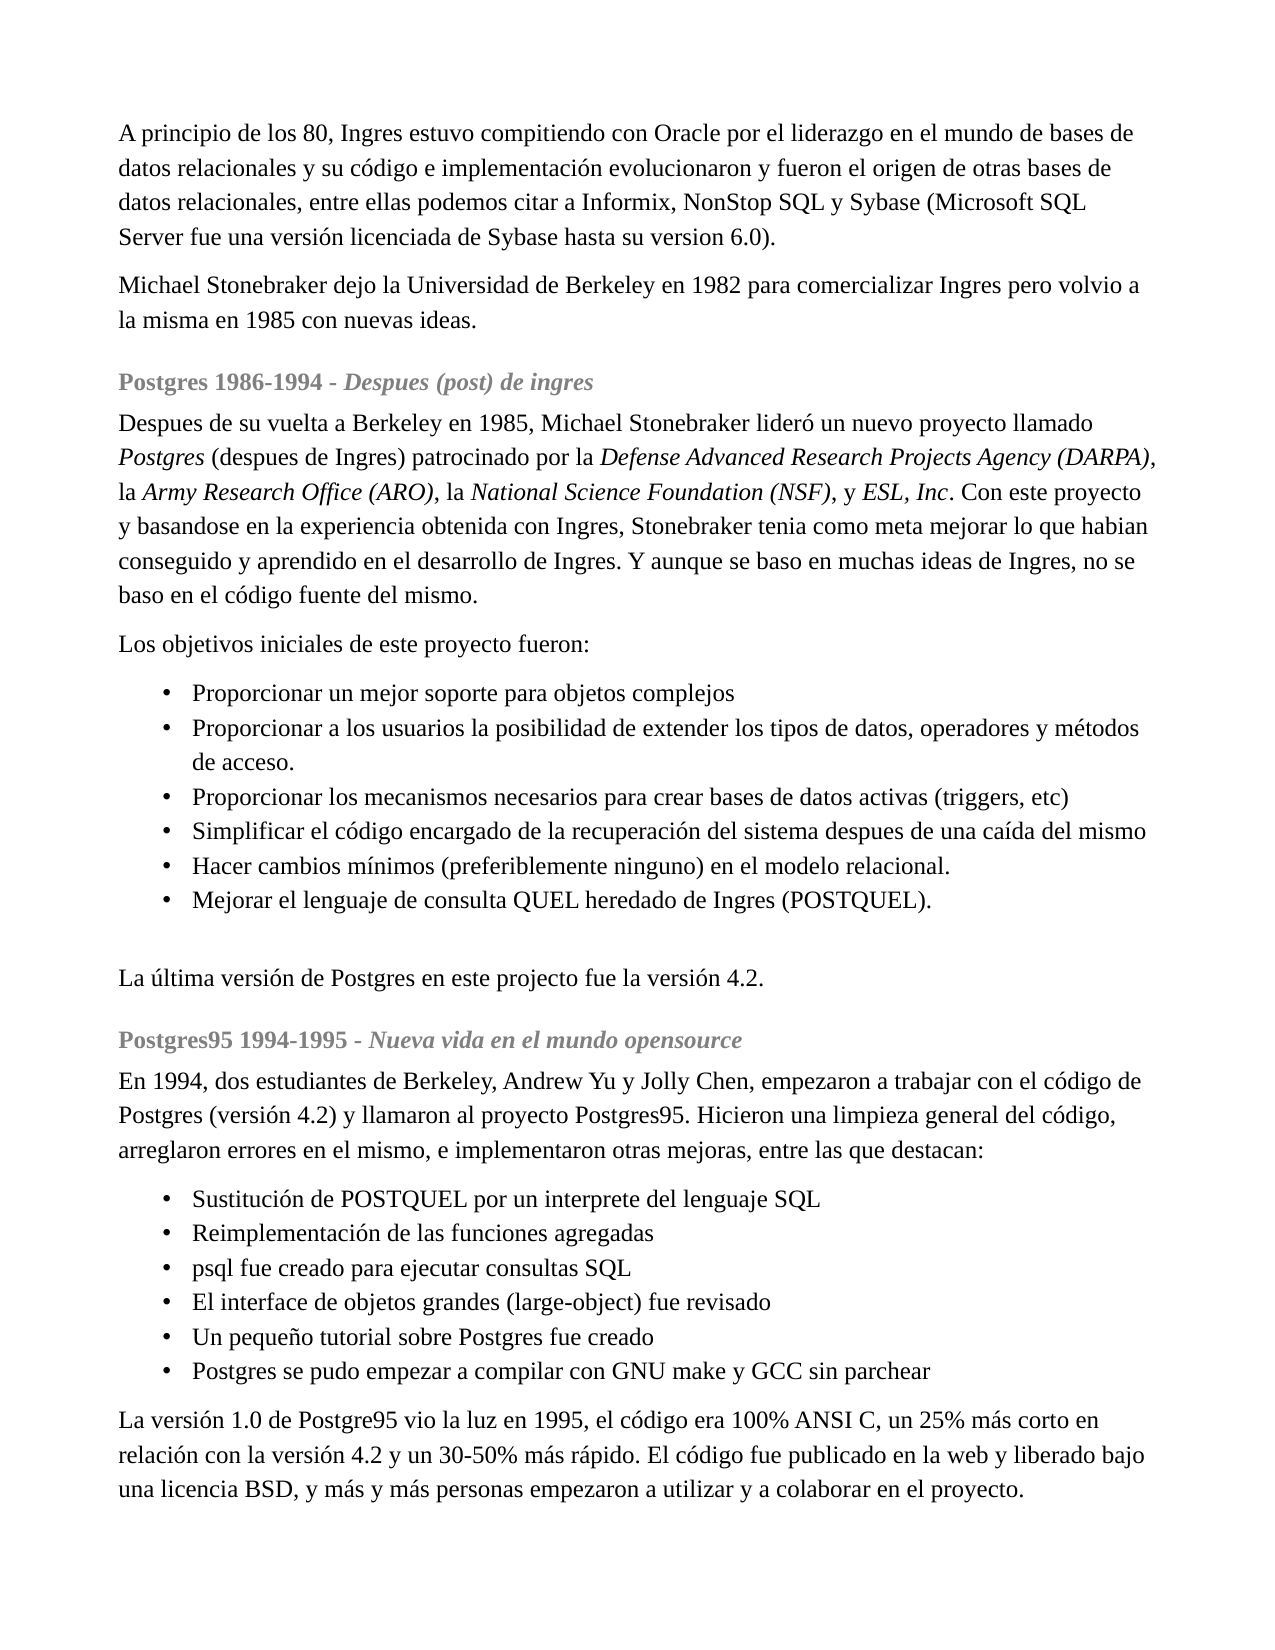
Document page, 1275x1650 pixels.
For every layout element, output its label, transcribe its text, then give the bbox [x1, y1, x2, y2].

list Proporcionar un mejor soporte para objetos complejos [162, 678, 1157, 707]
text Los objetivos iniciales de este proyecto fueron: [118, 629, 1157, 658]
text La versión 1.0 de Postgre95 vio la luz en 1995, el código era 100% ANSI C, un 25% más corto en relación con la versión 4.2 y un 30-50% más rápido. El código fue publicado en la web y liberado bajo una licencia BSD, y más y más personas empezaron a utilizar y a colaborar en el proyecto. [118, 1405, 1157, 1503]
list Mejorar el lenguaje de consulta QUEL heredado de Ingres (POSTQUEL). [162, 885, 1157, 914]
list Sustitución de POSTQUEL por un interprete del lenguaje SQL [162, 1184, 1157, 1213]
list psql fue creado para ejecutar consultas SQL [162, 1253, 1157, 1282]
text En 1994, dos estudiantes de Berkeley, Andrew Yu y Jolly Chen, empezaron a trabajar con el código de Postgres (versión 4.2) y llamaron al proyecto Postgres95. Hicieron una limpieza general del código, arreglaron errores en el mismo, e implementaron otras mejoras, entre las que destacan: [118, 1066, 1157, 1164]
list Un pequeño tutorial sobre Postgres fue creado [162, 1322, 1157, 1351]
list El interface de objetos grandes (large-object) fue revisado [162, 1287, 1157, 1316]
text Michael Stonebraker dejo la Universidad de Berkeley en 1982 para comercializar Ingres pero volvio a la misma en 1985 con nuevas ideas. [118, 271, 1157, 334]
text A principio de los 80, Ingres estuvo compitiendo con Oracle por el liderazgo en el mundo de bases de datos relacionales y su código e implementación evolucionaron y fueron el origen de otras bases de datos relacionales, entre ellas podemos citar a Informix, NonStop SQL y Sybase (Microsoft SQL Server fue una versión licenciada de Sybase hasta su version 6.0). [118, 118, 1157, 250]
subtitle Postgres95 1994-1995 - Nueva vida en el mundo opensource [118, 1025, 1157, 1053]
list Simplificar el código encargado de la recuperación del sistema despues de una caída del mismo [162, 816, 1157, 845]
list Reimplementación de las funciones agregadas [162, 1218, 1157, 1247]
list Proporcionar a los usuarios la posibilidad de extender los tipos de datos, operadores y métodos de acceso. [162, 713, 1157, 776]
text Despues de su vuelta a Berkeley en 1985, Michael Stonebraker lideró un nuevo proyecto llamado Postgres (despues de Ingres) patrocinado por la Defense Advanced Research Projects Agency (DARPA), la Army Research Office (ARO), la National Science Foundation (NSF), y ESL, Inc. Con este proyecto y basandose en la experiencia obtenida con Ingres, Stonebraker tenia como meta mejorar lo que habian conseguido y aprendido en el desarrollo de Ingres. Y aunque se baso en muchas ideas de Ingres, no se baso en el código fuente del mismo. [118, 408, 1157, 609]
list Proporcionar los mecanismos necesarios para crear bases de datos activas (triggers, etc) [162, 782, 1157, 811]
list Hacer cambios mínimos (preferiblemente ninguno) en el modelo relacional. [162, 851, 1157, 879]
list Postgres se pudo empezar a compilar con GNU make y GCC sin parchear [162, 1356, 1157, 1385]
subtitle Postgres 1986-1994 - Despues (post) de ingres [118, 367, 1157, 395]
text La última versión de Postgres en este projecto fue la versión 4.2. [118, 963, 1157, 992]
